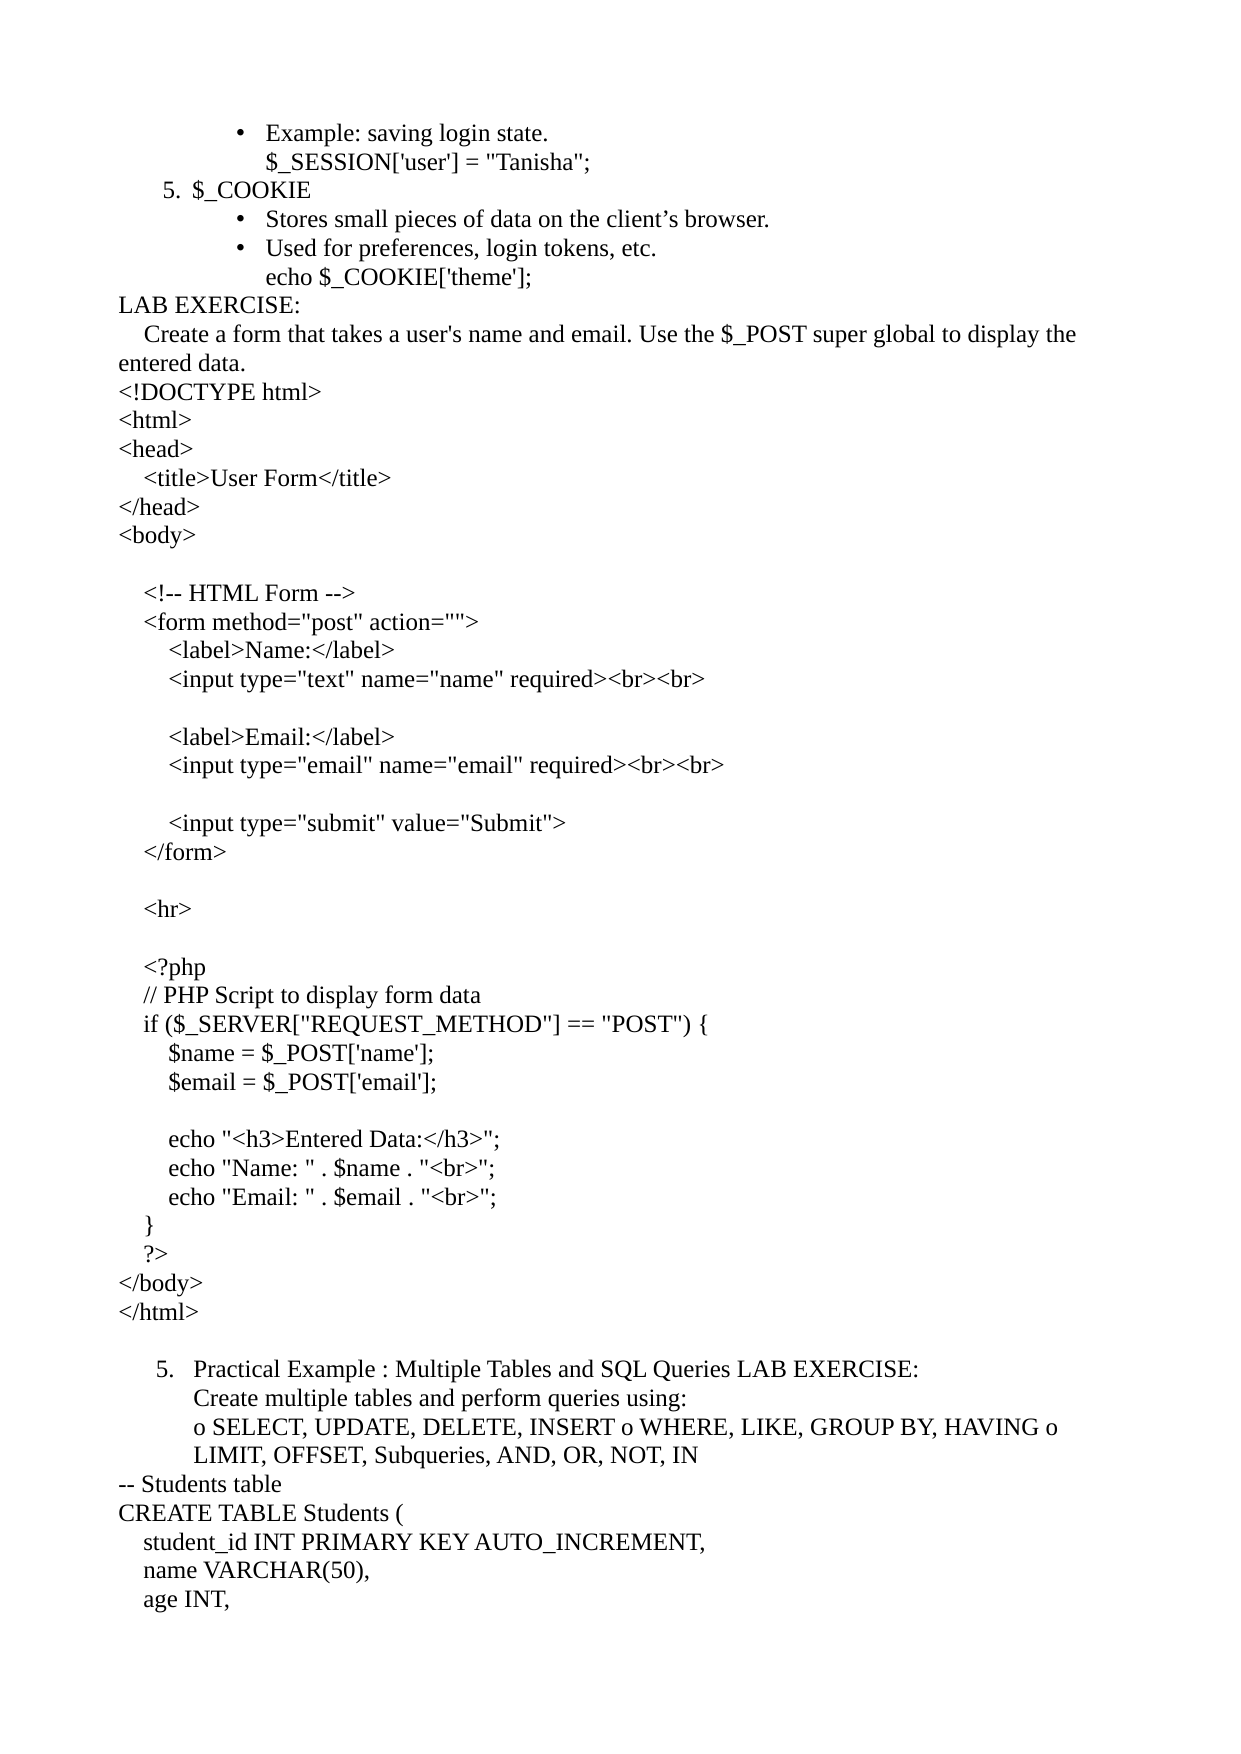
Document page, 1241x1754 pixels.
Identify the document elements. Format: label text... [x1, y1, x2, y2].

list Practical Example : Multiple Tables and SQL Queries LAB EXERCISE: [156, 1354, 1122, 1383]
text } [118, 1211, 1122, 1239]
text echo "Email: " . $email . "<br>"; [118, 1182, 1122, 1211]
list Create multiple tables and perform queries using: [156, 1383, 1122, 1412]
text <html> [118, 406, 1122, 434]
text if ($_SERVER["REQUEST_METHOD"] == "POST") { [118, 1009, 1122, 1038]
text <title>User Form</title> [118, 463, 1122, 492]
text <form method="post" action=""> [118, 607, 1122, 636]
text </head> [118, 492, 1122, 521]
text <!DOCTYPE html> [118, 377, 1122, 406]
text <!-- HTML Form --> [118, 578, 1122, 607]
text </html> [118, 1297, 1122, 1326]
text ?> [118, 1239, 1122, 1268]
text CREATE TABLE Students ( [118, 1498, 1122, 1527]
list echo $_COOKIE['theme']; [236, 262, 1122, 291]
list Used for preferences, login tokens, etc. [236, 233, 1122, 262]
text <input type="text" name="name" required><br><br> [118, 664, 1122, 693]
list $_SESSION['user'] = "Tanisha"; [236, 147, 1122, 176]
text age INT, [118, 1584, 1122, 1613]
text echo "Name: " . $name . "<br>"; [118, 1153, 1122, 1182]
text <head> [118, 434, 1122, 463]
list $_COOKIE [162, 176, 1122, 204]
text <label>Email:</label> [118, 722, 1122, 751]
list o SELECT, UPDATE, DELETE, INSERT o WHERE, LIKE, GROUP BY, HAVING o LIMIT, OFFSET, Subqueries, AND, OR, NOT, IN [156, 1412, 1122, 1469]
list Stores small pieces of data on the client’s browser. [236, 204, 1122, 233]
text -- Students table [118, 1469, 1122, 1498]
text echo "<h3>Entered Data:</h3>"; [118, 1124, 1122, 1153]
text <input type="submit" value="Submit"> [118, 808, 1122, 837]
text <hr> [118, 894, 1122, 923]
text </body> [118, 1268, 1122, 1297]
list Example: saving login state. [236, 118, 1122, 147]
text <input type="email" name="email" required><br><br> [118, 751, 1122, 779]
text  Create a form that takes a user's name and email. Use the $_POST super global to display the entered data. [118, 319, 1122, 377]
text $email = $_POST['email']; [118, 1067, 1122, 1096]
text $name = $_POST['name']; [118, 1038, 1122, 1067]
text <label>Name:</label> [118, 636, 1122, 664]
text student_id INT PRIMARY KEY AUTO_INCREMENT, [118, 1527, 1122, 1556]
text </form> [118, 837, 1122, 866]
text <?php [118, 952, 1122, 981]
text name VARCHAR(50), [118, 1556, 1122, 1584]
text // PHP Script to display form data [118, 981, 1122, 1009]
text <body> [118, 521, 1122, 549]
text LAB EXERCISE: [118, 291, 1122, 319]
